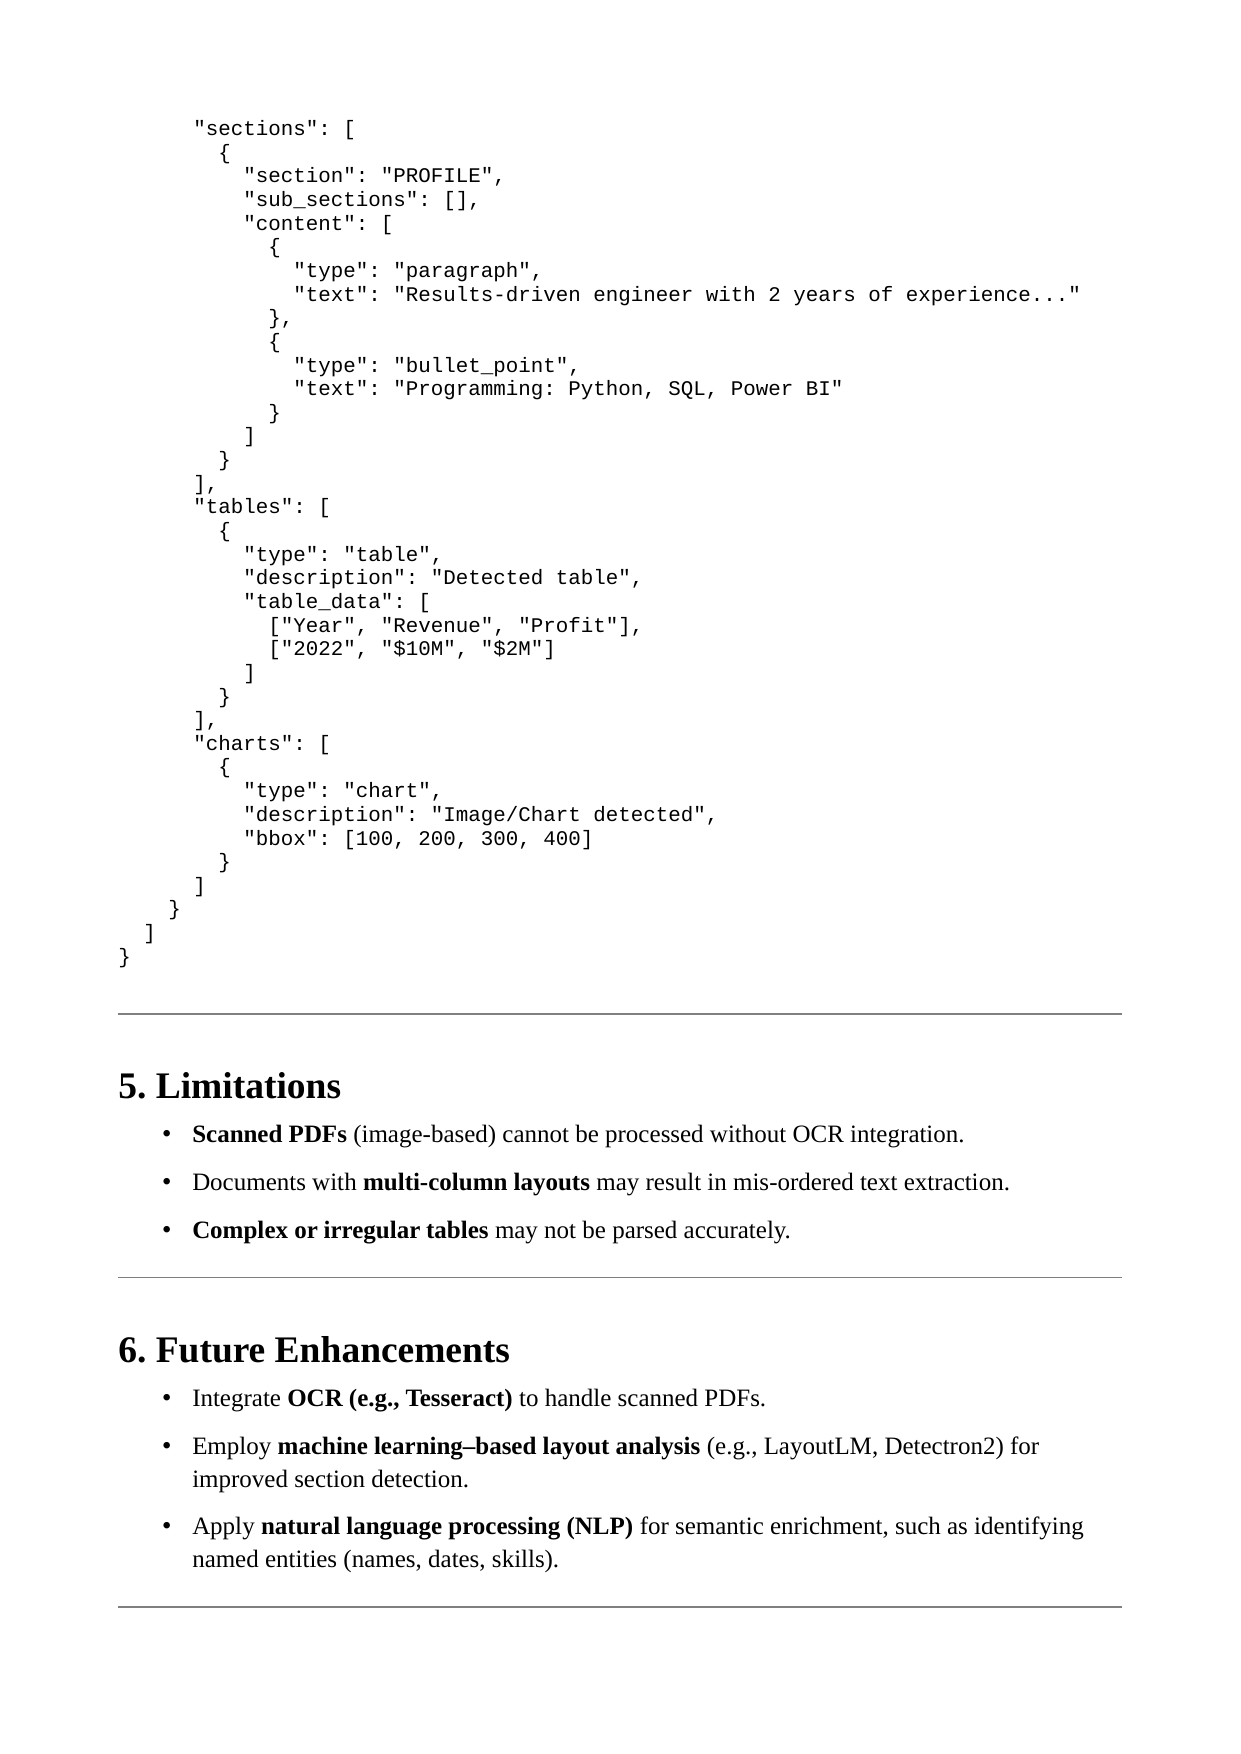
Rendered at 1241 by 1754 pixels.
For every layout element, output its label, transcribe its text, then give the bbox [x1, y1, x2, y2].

text "content": [ [118, 213, 1122, 236]
text { [118, 142, 1122, 165]
text "type": "table", [118, 544, 1122, 567]
text } [118, 449, 1122, 473]
text } [118, 402, 1122, 426]
text ] [118, 426, 1122, 449]
text "table_data": [ [118, 591, 1122, 615]
list Integrate OCR (e.g., Tesseract) to handle scanned PDFs. [162, 1383, 1122, 1412]
text { [118, 331, 1122, 354]
text ], [118, 709, 1122, 733]
subtitle 5. Limitations [118, 1064, 1122, 1107]
text ["Year", "Revenue", "Profit"], [118, 615, 1122, 638]
text "charts": [ [118, 733, 1122, 757]
text ] [118, 922, 1122, 946]
text { [118, 520, 1122, 544]
text "section": "PROFILE", [118, 165, 1122, 189]
text ["2022", "$10M", "$2M"] [118, 638, 1122, 662]
text "description": "Image/Chart detected", [118, 804, 1122, 827]
text "bbox": [100, 200, 300, 400] [118, 827, 1122, 851]
list Employ machine learning–based layout analysis (e.g., LayoutLM, Detectron2) for improved section detection. [162, 1431, 1122, 1492]
text { [118, 757, 1122, 780]
text } [118, 851, 1122, 875]
text }, [118, 307, 1122, 331]
text "type": "chart", [118, 780, 1122, 804]
text "tables": [ [118, 496, 1122, 520]
text "description": "Detected table", [118, 567, 1122, 591]
text "text": "Results-driven engineer with 2 years of experience..." [118, 284, 1122, 307]
text "type": "bullet_point", [118, 354, 1122, 378]
text } [118, 686, 1122, 709]
list Documents with multi-column layouts may result in mis-ordered text extraction. [162, 1167, 1122, 1196]
list Complex or irregular tables may not be parsed accurately. [162, 1215, 1122, 1243]
text { [118, 236, 1122, 260]
text ], [118, 473, 1122, 496]
text } [118, 898, 1122, 922]
subtitle 6. Future Enhancements [118, 1327, 1122, 1371]
list Apply natural language processing (NLP) for semantic enrichment, such as identifying named entities (names, dates, skills). [162, 1511, 1122, 1573]
text "sub_sections": [], [118, 189, 1122, 213]
text ] [118, 875, 1122, 898]
text "text": "Programming: Python, SQL, Power BI" [118, 378, 1122, 402]
text "sections": [ [118, 118, 1122, 142]
list Scanned PDFs (image-based) cannot be processed without OCR integration. [162, 1119, 1122, 1148]
text } [118, 946, 1122, 969]
text "type": "paragraph", [118, 260, 1122, 284]
text ] [118, 662, 1122, 686]
